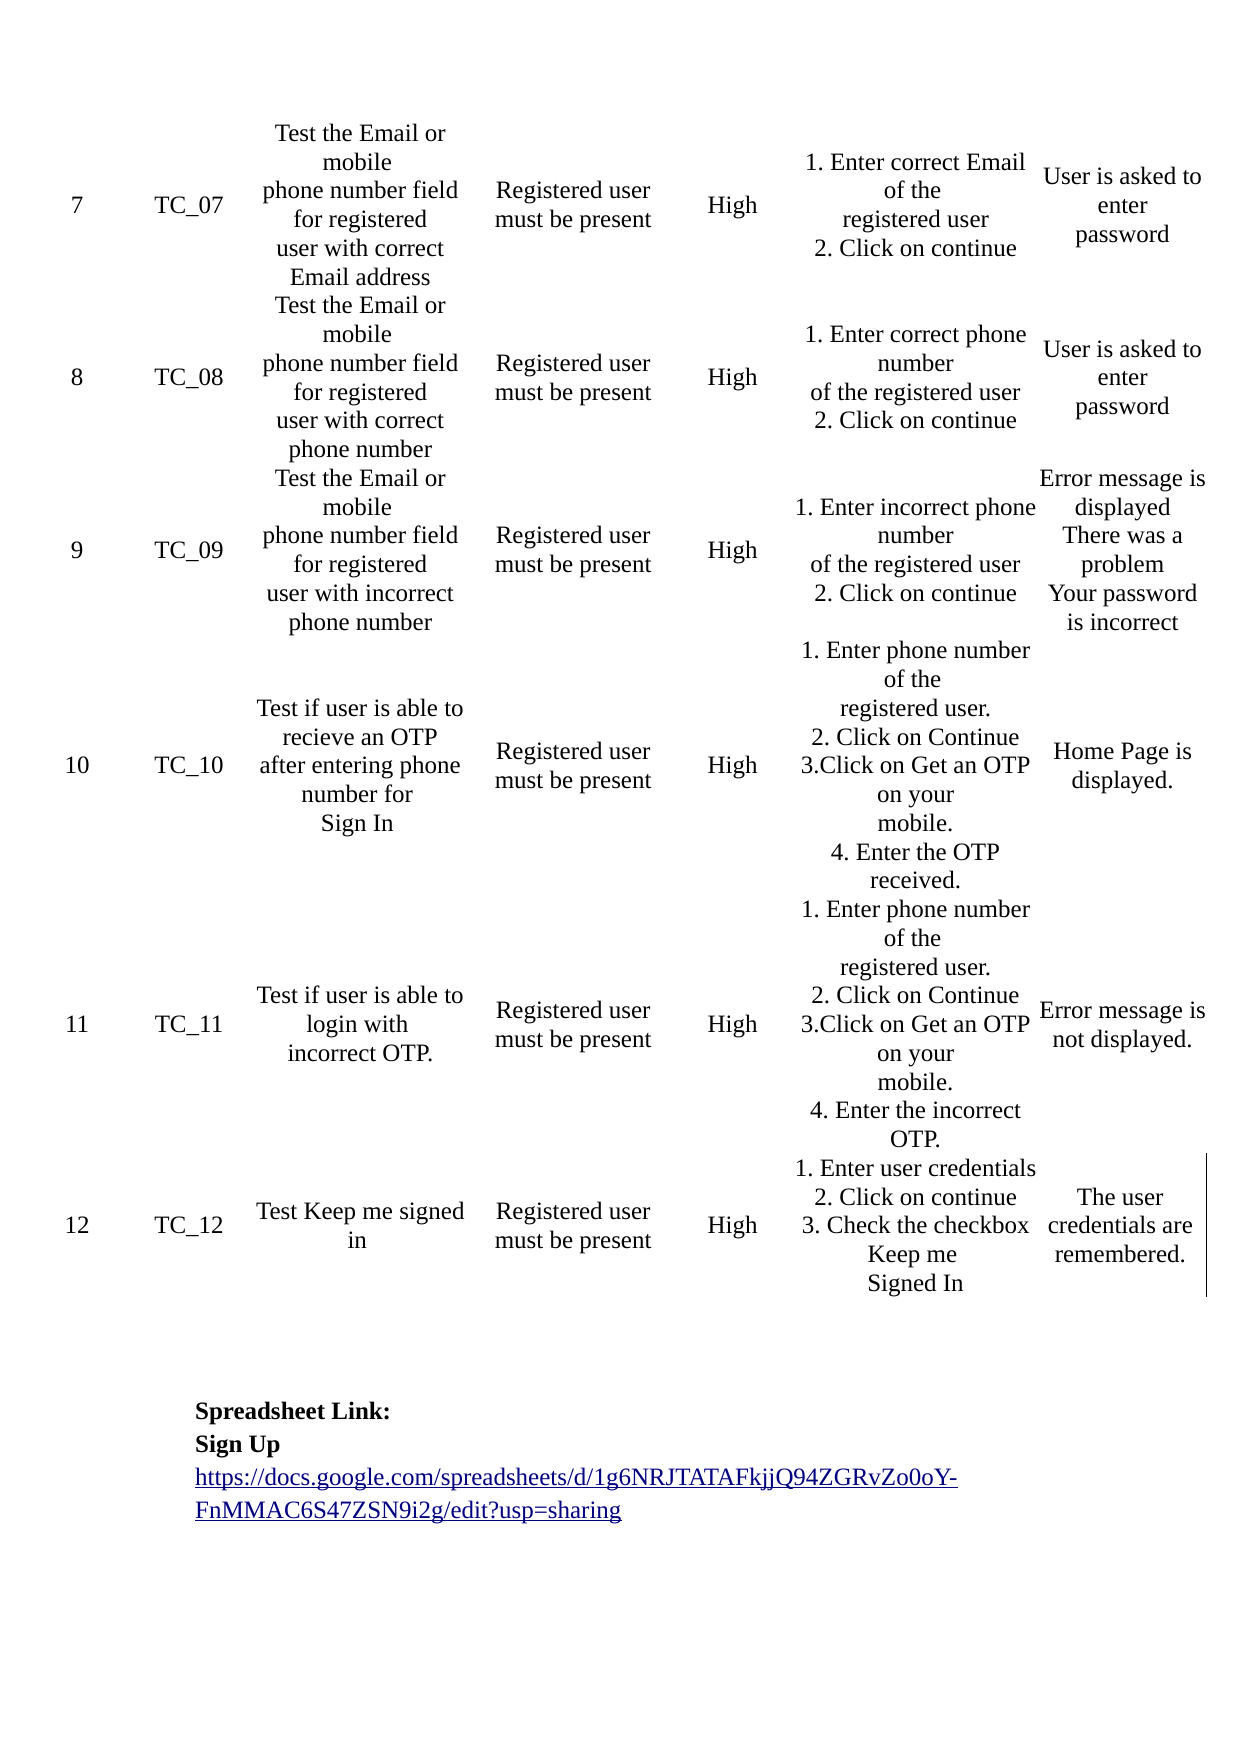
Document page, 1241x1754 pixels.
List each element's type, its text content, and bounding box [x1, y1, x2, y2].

text Sign Up [195, 1429, 1122, 1458]
table_cell Registered user must be present [473, 463, 673, 636]
table_cell 11 [24, 894, 130, 1153]
table_cell TC_12 [130, 1153, 247, 1297]
table_cell 1. Enter incorrect phone number of the registered user 2. Click on continue [792, 463, 1039, 636]
table_cell Home Page is displayed. [1039, 636, 1206, 894]
table_cell Test the Email or mobile phone number field for registered user with incorrect phone number [248, 463, 473, 636]
table_cell 8 [24, 291, 130, 463]
table_cell Registered user must be present [473, 636, 673, 894]
table_cell 1. Enter user credentials 2. Click on continue 3. Check the checkbox Keep me Signed In [792, 1153, 1039, 1297]
table_cell 1. Enter correct phone number of the registered user 2. Click on continue [792, 291, 1039, 463]
table_cell User is asked to enter password [1039, 118, 1206, 291]
table_cell Error message is not displayed. [1039, 894, 1206, 1153]
table_cell Registered user must be present [473, 118, 673, 291]
table_cell Test if user is able to recieve an OTP after entering phone number for Sign In [248, 636, 473, 894]
table_cell TC_11 [130, 894, 247, 1153]
table_cell High [673, 1153, 792, 1297]
text https://docs.google.com/spreadsheets/d/1g6NRJTATAFkjjQ94ZGRvZo0oY-FnMMAC6S47ZSN9i2g/edit?usp=sharing [195, 1462, 1122, 1524]
table_cell High [673, 894, 792, 1153]
table_cell Test if user is able to login with incorrect OTP. [248, 894, 473, 1153]
table_cell TC_10 [130, 636, 247, 894]
table_cell High [673, 636, 792, 894]
table_cell Test the Email or mobile phone number field for registered user with correct phone number [248, 291, 473, 463]
table_cell High [673, 118, 792, 291]
table_cell 7 [24, 118, 130, 291]
table_cell Test Keep me signed in [248, 1153, 473, 1297]
table_cell Registered user must be present [473, 291, 673, 463]
table_cell 1. Enter phone number of the registered user. 2. Click on Continue 3.Click on Get an OTP on your mobile. 4. Enter the incorrect OTP. [792, 894, 1039, 1153]
table_cell 1. Enter correct Email of the registered user 2. Click on continue [792, 118, 1039, 291]
table_cell 10 [24, 636, 130, 894]
table_cell TC_07 [130, 118, 247, 291]
table_cell TC_09 [130, 463, 247, 636]
table_cell Error message is displayed There was a problem Your password is incorrect [1039, 463, 1206, 636]
table_cell Test the Email or mobile phone number field for registered user with correct Email address [248, 118, 473, 291]
table_cell 9 [24, 463, 130, 636]
table_cell High [673, 291, 792, 463]
table_cell TC_08 [130, 291, 247, 463]
table_cell The user credentials are remembered. [1039, 1153, 1206, 1297]
table_cell User is asked to enter password [1039, 291, 1206, 463]
table_cell High [673, 463, 792, 636]
table_cell 1. Enter phone number of the registered user. 2. Click on Continue 3.Click on Get an OTP on your mobile. 4. Enter the OTP received. [792, 636, 1039, 894]
table_cell Registered user must be present [473, 894, 673, 1153]
table_cell 12 [24, 1153, 130, 1297]
table_cell Registered user must be present [473, 1153, 673, 1297]
text Spreadsheet Link: [195, 1396, 1122, 1425]
